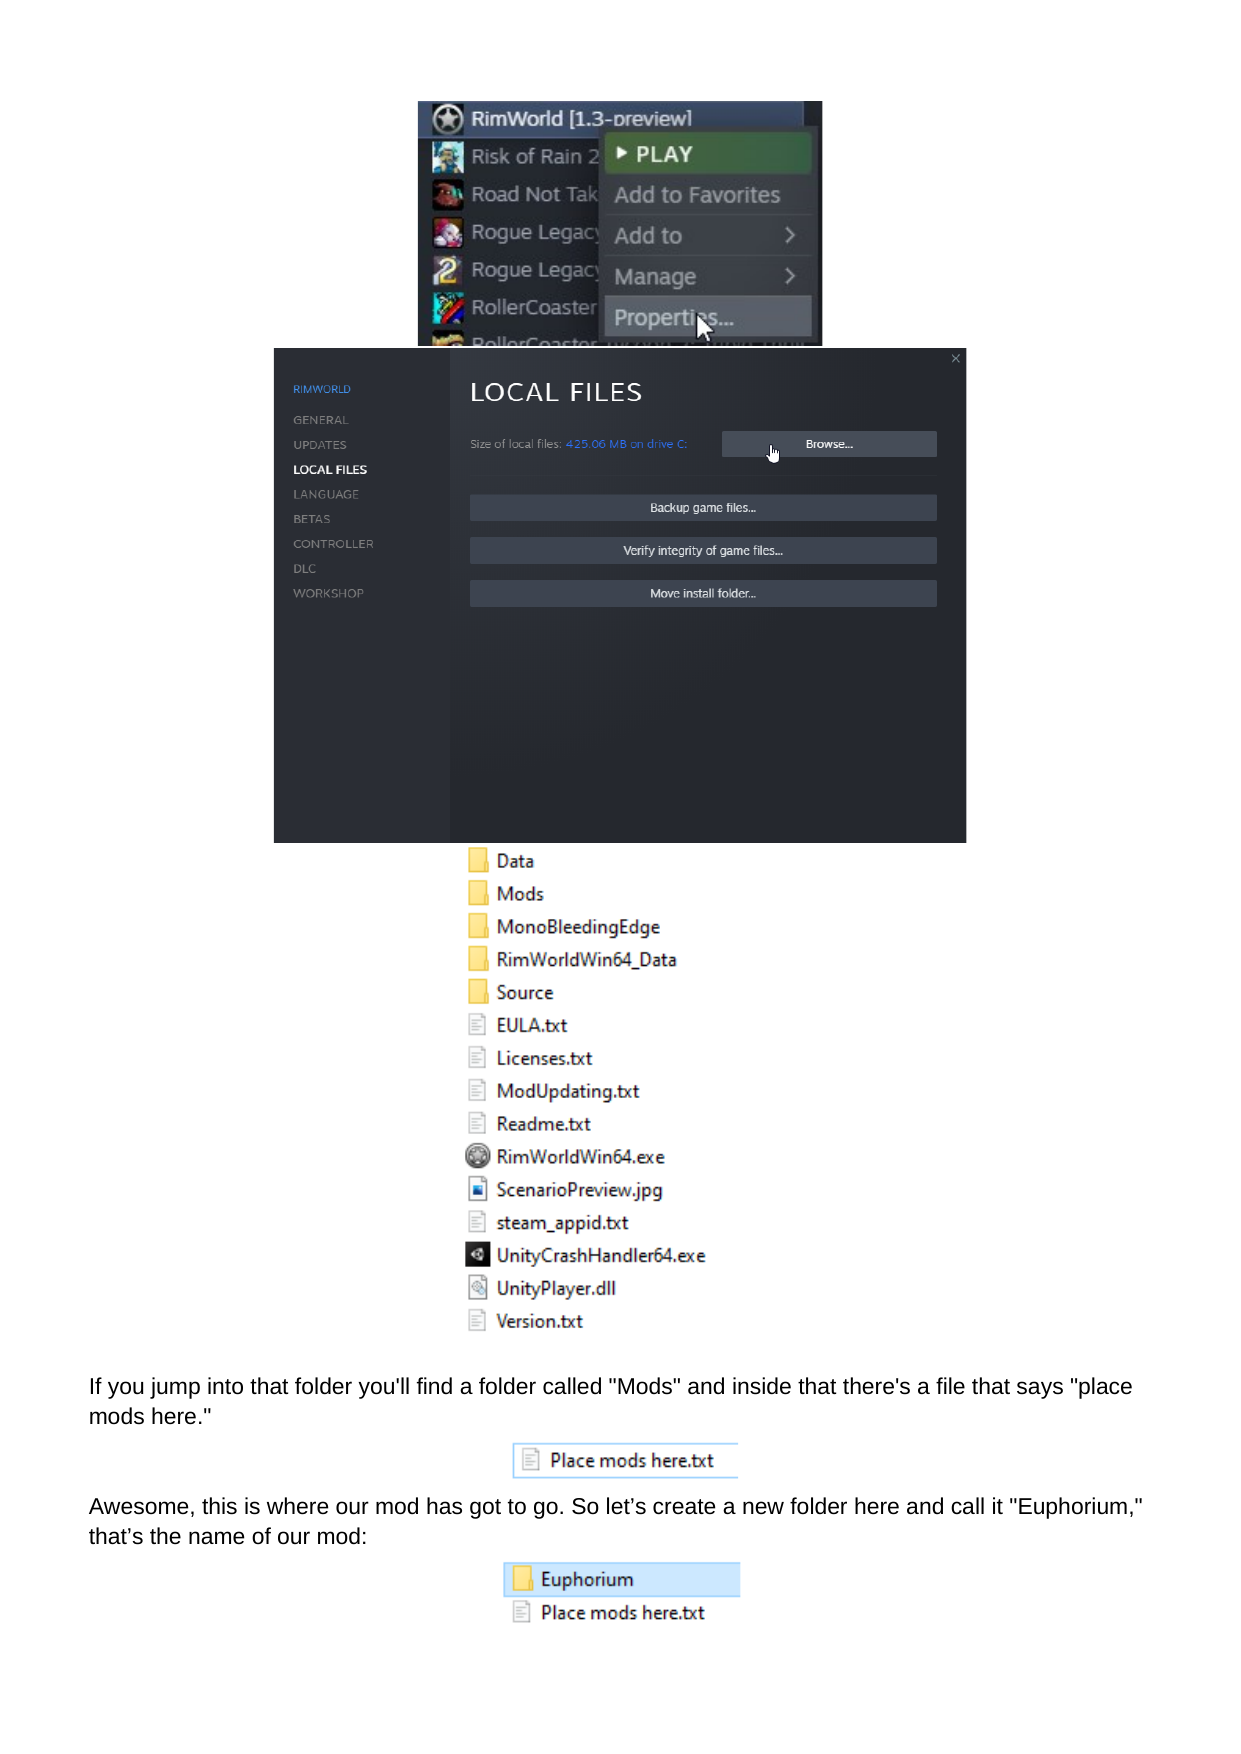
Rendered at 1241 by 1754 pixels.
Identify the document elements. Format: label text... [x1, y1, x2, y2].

picture [464, 846, 776, 1339]
picture [502, 1433, 739, 1490]
picture [273, 348, 967, 843]
picture [499, 1553, 741, 1637]
picture [417, 101, 823, 346]
text Awesome, this is where our mod has got to go. So let’s create a new folder here and call it "Euphorium," that’s the name of our mod: [88, 1493, 1152, 1550]
text If you jump into that folder you'll find a folder called "Mods" and inside that there's a file that says "place mods here." [88, 1373, 1152, 1429]
